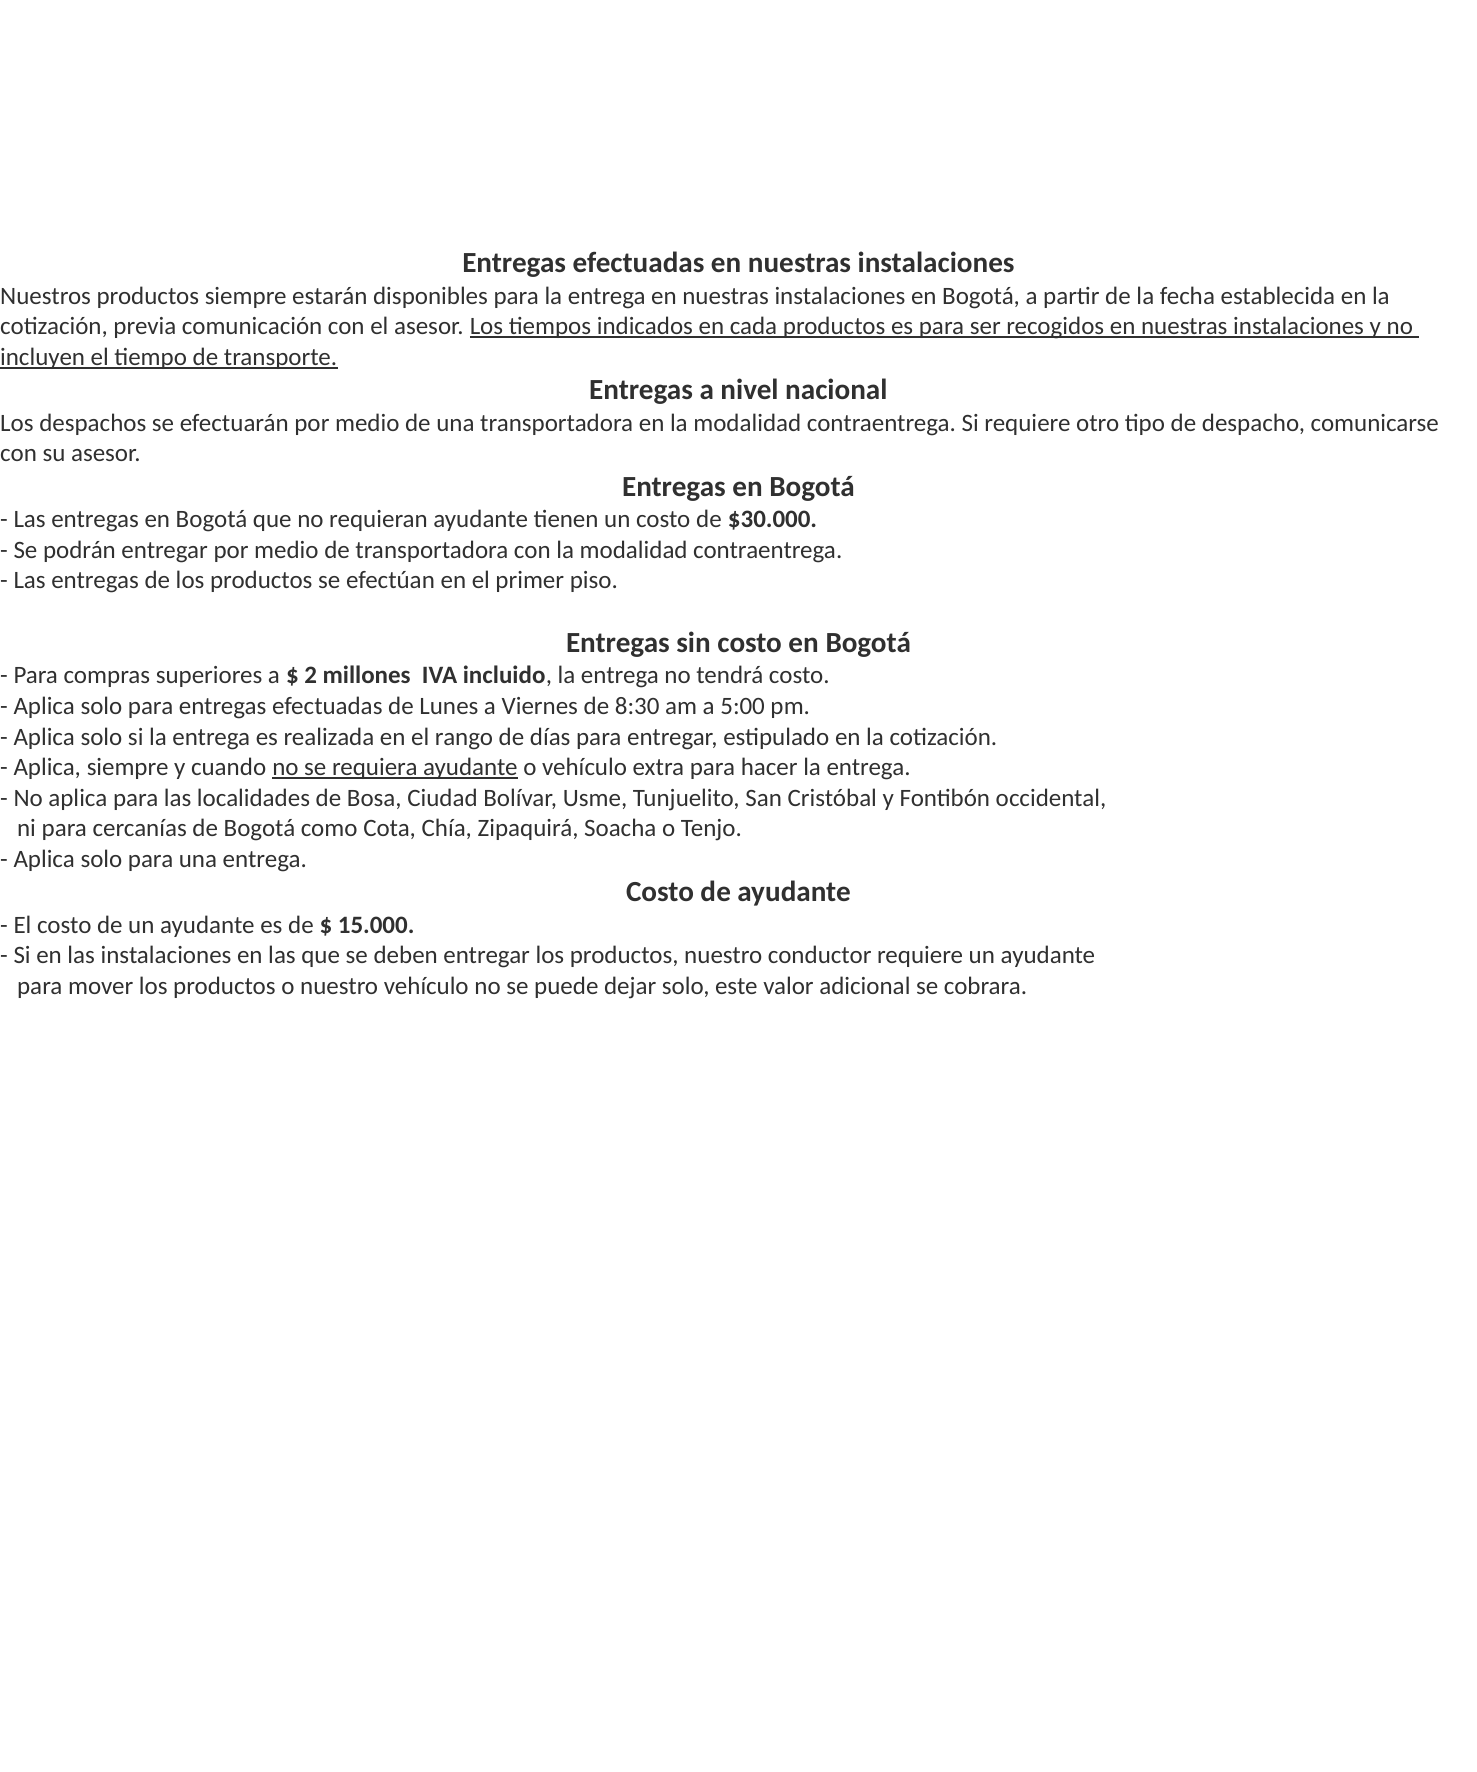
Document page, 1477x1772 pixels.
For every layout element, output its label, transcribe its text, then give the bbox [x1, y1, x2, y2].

text - Aplica solo si la entrega es realizada en el rango de días para entregar, estipulado en la cotización. - Aplica, siempre y cuando no se requiera ayudante o vehículo extra para hacer la entrega. [0, 721, 1476, 782]
text Entregas en Bogotá [0, 468, 1476, 504]
text - Aplica solo para entregas efectuadas de Lunes a Viernes de 8:30 am a 5:00 pm. [0, 690, 1476, 721]
text Entregas a nivel nacional [0, 371, 1476, 407]
text - Para compras superiores a $ 2 millones IVA incluido, la entrega no tendrá costo. [0, 659, 1476, 690]
text ni para cercanías de Bogotá como Cota, Chía, Zipaquirá, Soacha o Tenjo. [0, 812, 1476, 843]
text Los despachos se efectuarán por medio de una transportadora en la modalidad contraentrega. Si requiere otro tipo de despacho, comunicarse con su asesor. [0, 407, 1476, 468]
text Entregas sin costo en Bogotá [0, 624, 1476, 659]
text - Las entregas en Bogotá que no requieran ayudante tienen un costo de $30.000. - Se podrán entregar por medio de transportadora con la modalidad contraentrega. [0, 504, 1476, 565]
text Costo de ayudante [0, 873, 1476, 909]
text - El costo de un ayudante es de $ 15.000. - Si en las instalaciones en las que se deben entregar los productos, nuestro conductor requiere un ayudante para mover los productos o nuestro vehículo no se puede dejar solo, este valor adicional se cobrara. [0, 909, 1476, 1000]
text - Aplica solo para una entrega. [0, 843, 1476, 873]
text - Las entregas de los productos se efectúan en el primer piso. [0, 565, 1476, 595]
text - No aplica para las localidades de Bosa, Ciudad Bolívar, Usme, Tunjuelito, San Cristóbal y Fontibón occidental, [0, 782, 1476, 812]
text Nuestros productos siempre estarán disponibles para la entrega en nuestras instalaciones en Bogotá, a partir de la fecha establecida en la cotización, previa comunicación con el asesor. Los tiempos indicados en cada productos es para ser recogidos en nuestras instalaciones y no incluyen el tiempo de transporte. [0, 280, 1476, 371]
text Entregas efectuadas en nuestras instalaciones [0, 244, 1476, 280]
